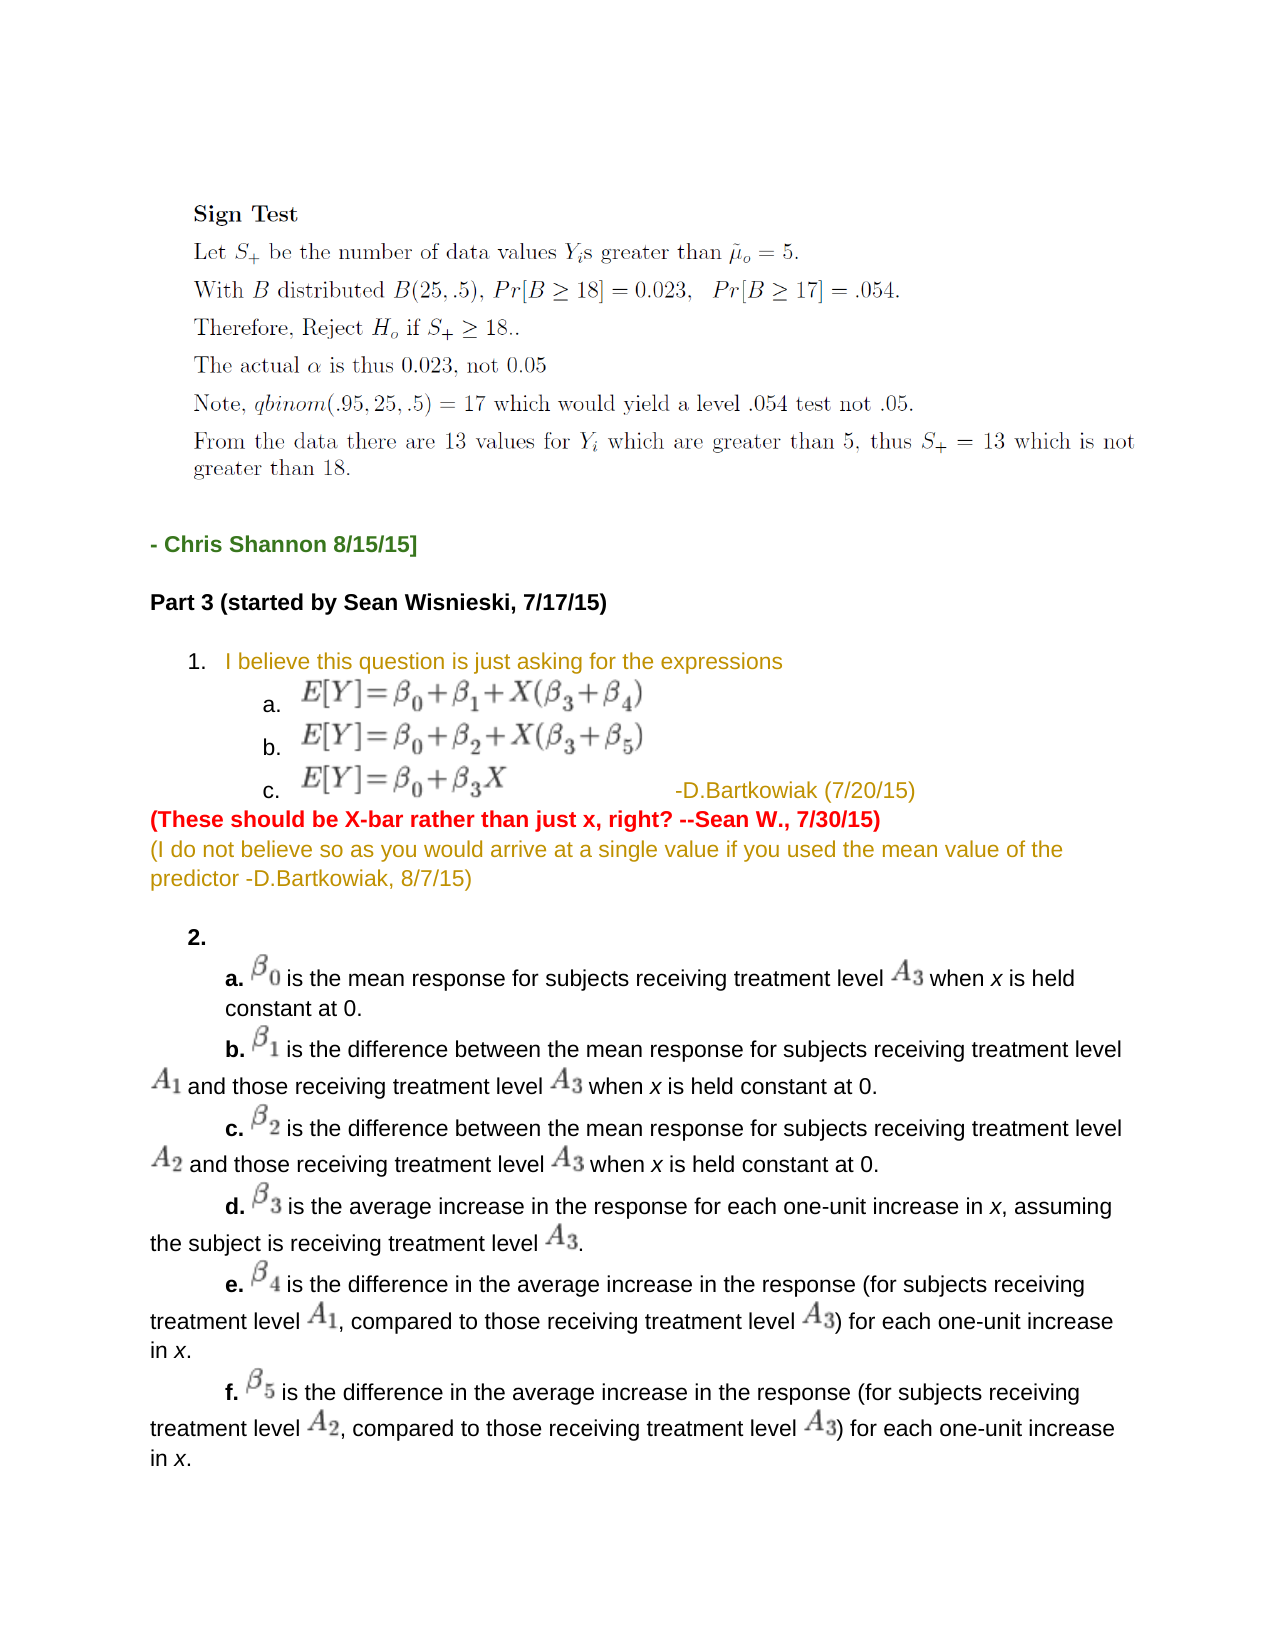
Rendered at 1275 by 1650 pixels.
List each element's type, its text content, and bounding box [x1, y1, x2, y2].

picture [300, 678, 643, 713]
list I believe this question is just asking for the expressions [187, 649, 1125, 674]
picture [300, 721, 643, 756]
text a. is the mean response for subjects receiving treatment level when x is held [150, 954, 1125, 992]
picture [250, 1259, 281, 1293]
text 2. [150, 925, 1125, 950]
picture [245, 1367, 275, 1400]
text e. is the difference in the average increase in the response (for subjects receiving treatment level , compared to those receiving treatment level ) for each one-unit increase in x. [150, 1259, 1125, 1363]
picture [168, 198, 1144, 480]
list -D.Bartkowiak (7/20/15) [262, 764, 1125, 803]
picture [890, 958, 924, 987]
picture [306, 1408, 340, 1437]
text constant at 0. [150, 996, 1125, 1021]
picture [803, 1408, 837, 1437]
picture [551, 1144, 584, 1173]
picture [250, 1103, 281, 1136]
text Part 3 (started by Sean Wisnieski, 7/17/15) [150, 590, 1125, 616]
picture [150, 1144, 183, 1173]
text - Chris Shannon 8/15/15] [150, 531, 1125, 557]
picture [250, 954, 281, 987]
picture [306, 1301, 338, 1330]
text f. is the difference in the average increase in the response (for subjects receiving treatment level , compared to those receiving treatment level ) for each one-unit increase in x. [150, 1367, 1125, 1471]
text d. is the average increase in the response for each one-unit increase in x, assuming the subject is receiving treatment level . [150, 1181, 1125, 1256]
text (These should be X-bar rather than just x, right? --Sean W., 7/30/15) [150, 807, 1125, 833]
picture [251, 1181, 282, 1215]
picture [801, 1301, 835, 1330]
picture [545, 1222, 578, 1251]
text (I do not believe so as you would arrive at a single value if you used the mean value of the predictor -D.Bartkowiak, 8/7/15) [150, 837, 1125, 892]
picture [150, 1066, 182, 1095]
picture [549, 1066, 583, 1095]
text b. is the difference between the mean response for subjects receiving treatment level and those receiving treatment level when x is held constant at 0. [150, 1025, 1125, 1099]
text c. is the difference between the mean response for subjects receiving treatment level and those receiving treatment level when x is held constant at 0. [150, 1103, 1125, 1178]
picture [251, 1025, 280, 1058]
picture [300, 764, 508, 799]
